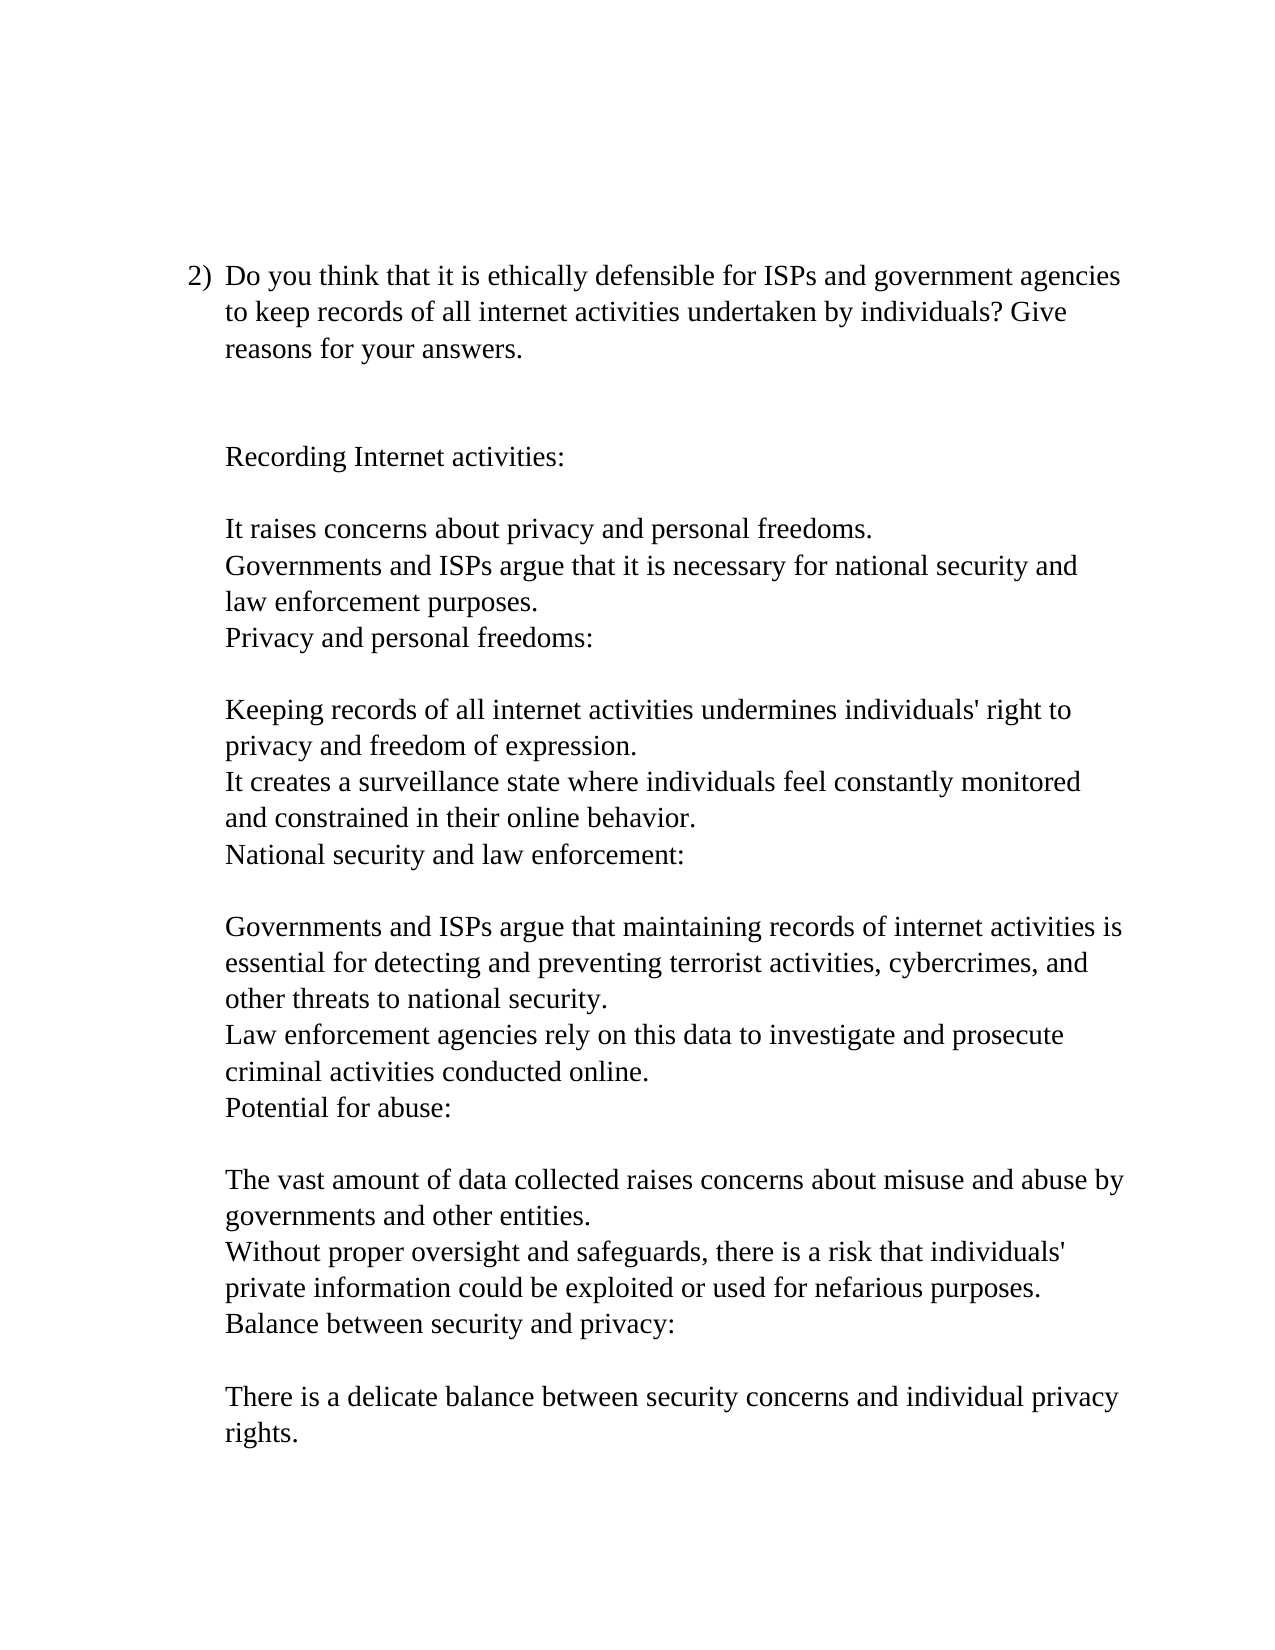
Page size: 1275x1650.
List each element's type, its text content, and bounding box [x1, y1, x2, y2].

list There is a delicate balance between security concerns and individual privacy rights. [225, 1379, 1125, 1449]
list Without proper oversight and safeguards, there is a risk that individuals' private information could be exploited or used for nefarious purposes. [225, 1234, 1125, 1304]
list Potential for abuse: [225, 1090, 1125, 1123]
list Keeping records of all internet activities undermines individuals' right to privacy and freedom of expression. [225, 692, 1125, 762]
list It raises concerns about privacy and personal freedoms. [225, 511, 1125, 545]
list Recording Internet activities: [225, 439, 1125, 473]
list Governments and ISPs argue that it is necessary for national security and law enforcement purposes. [225, 548, 1125, 617]
list Privacy and personal freedoms: [225, 620, 1125, 653]
list Law enforcement agencies rely on this data to investigate and prosecute criminal activities conducted online. [225, 1017, 1125, 1087]
list Balance between security and privacy: [225, 1307, 1125, 1340]
list It creates a surveillance state where individuals feel constantly monitored and constrained in their online behavior. [225, 764, 1125, 834]
list Governments and ISPs argue that maintaining records of internet activities is essential for detecting and preventing terrorist activities, cybercrimes, and other threats to national security. [225, 909, 1125, 1015]
list National security and law enforcement: [225, 837, 1125, 870]
list Do you think that it is ethically defensible for ISPs and government agencies to keep records of all internet activities undertaken by individuals? Give reasons for your answers. [187, 258, 1125, 364]
list The vast amount of data collected raises concerns about misuse and abuse by governments and other entities. [225, 1162, 1125, 1232]
